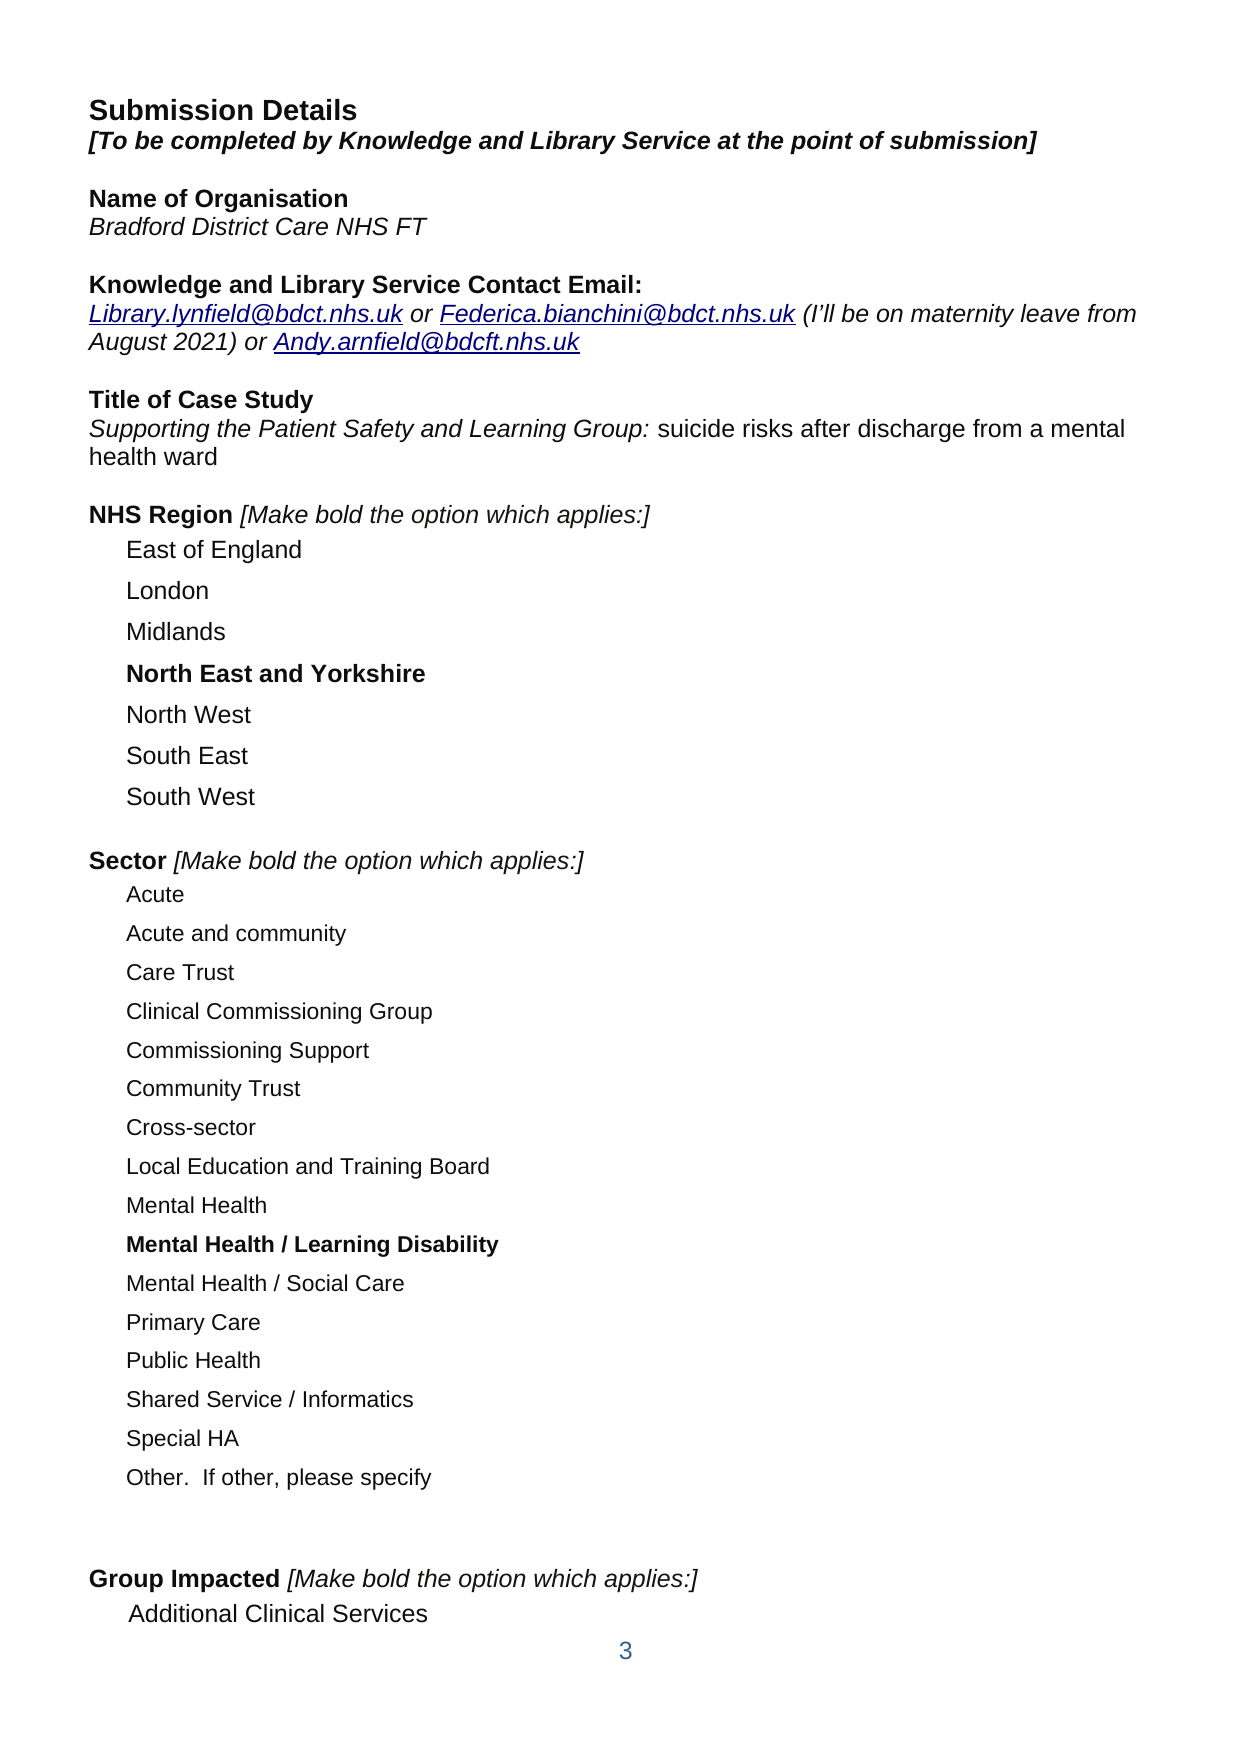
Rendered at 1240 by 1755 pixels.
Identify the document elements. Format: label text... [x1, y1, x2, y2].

text Other. If other, please specify [126, 1464, 1151, 1490]
text North West [126, 700, 1151, 729]
text Shared Service / Informatics [126, 1386, 1151, 1413]
text Public Health [126, 1347, 1151, 1374]
text [To be completed by Knowledge and Library Service at the point of submission] [89, 126, 1151, 155]
text Library.lynfield@bdct.nhs.uk or Federica.bianchini@bdct.nhs.uk (I’ll be on maternity leave from August 2021) or Andy.arnfield@bdcft.nhs.uk [89, 299, 1151, 356]
text Group Impacted [Make bold the option which applies:] [89, 1564, 1151, 1593]
text Submission Details [89, 93, 1151, 126]
text NHS Region [Make bold the option which applies:] [89, 500, 1151, 529]
text Name of Organisation [89, 184, 1151, 212]
text Bradford District Care NHS FT [89, 212, 1151, 241]
text South East [126, 741, 1151, 770]
text Acute [126, 881, 1151, 907]
text Midlands [126, 617, 1151, 646]
text North East and Yorkshire [126, 659, 1151, 687]
text Additional Clinical Services [128, 1599, 1151, 1628]
text Knowledge and Library Service Contact Email: [89, 270, 1151, 299]
text South West [126, 782, 1151, 811]
text Mental Health / Social Care [126, 1270, 1151, 1296]
text London [126, 576, 1151, 605]
text Sector [Make bold the option which applies:] [89, 846, 1151, 875]
text Commissioning Support [126, 1037, 1151, 1063]
text Title of Case Study [89, 385, 1151, 414]
text Supporting the Patient Safety and Learning Group: suicide risks after discharge from a mental health ward [89, 414, 1151, 471]
text Special HA [126, 1425, 1151, 1451]
text Mental Health / Learning Disability [126, 1231, 1151, 1257]
text Primary Care [126, 1308, 1151, 1335]
text Cross-sector [126, 1114, 1151, 1141]
text Acute and community [126, 920, 1151, 946]
text East of England [126, 535, 1151, 564]
text Mental Health [126, 1192, 1151, 1218]
text Local Education and Training Board [126, 1153, 1151, 1179]
text Clinical Commissioning Group [126, 998, 1151, 1024]
text Community Trust [126, 1075, 1151, 1102]
text Care Trust [126, 959, 1151, 985]
